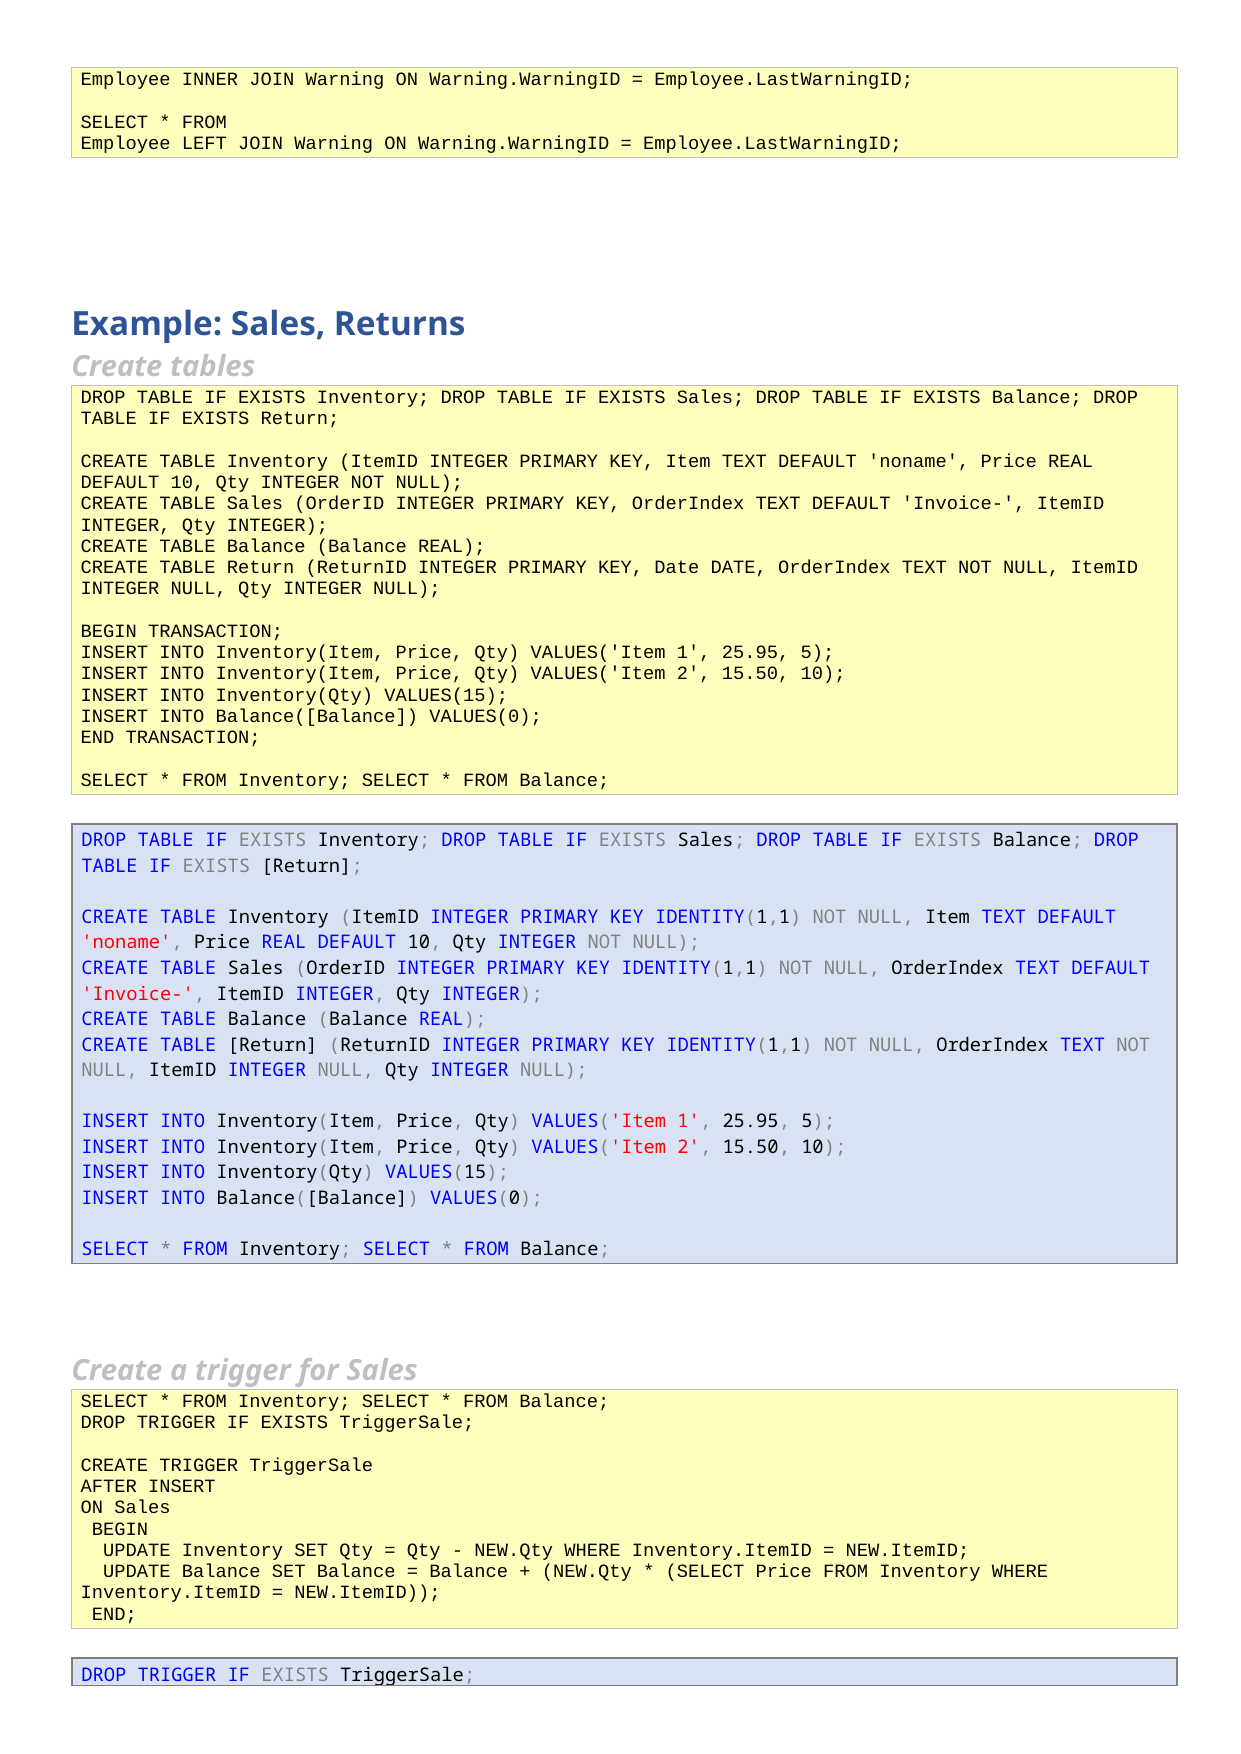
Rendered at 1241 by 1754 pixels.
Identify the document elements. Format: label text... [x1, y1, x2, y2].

text Create tables [71, 345, 1178, 385]
text CREATE TABLE Balance (Balance REAL); [73, 1002, 1176, 1027]
text END TRANSACTION; [72, 725, 1177, 746]
text DROP TABLE IF EXISTS Inventory; DROP TABLE IF EXISTS Sales; DROP TABLE IF EXISTS Balance; DROP TABLE IF EXISTS Return; [72, 386, 1177, 427]
text DROP TRIGGER IF EXISTS TriggerSale; [73, 1659, 1176, 1685]
text SELECT * FROM Inventory; SELECT * FROM Balance; [73, 1231, 1176, 1263]
text Example: Sales, Returns [71, 300, 1178, 345]
text BEGIN [72, 1516, 1177, 1538]
text CREATE TABLE [Return] (ReturnID INTEGER PRIMARY KEY IDENTITY(1,1) NOT NULL, OrderIndex TEXT NOT NULL, ItemID INTEGER NULL, Qty INTEGER NULL); [73, 1027, 1176, 1078]
text CREATE TABLE Return (ReturnID INTEGER PRIMARY KEY, Date DATE, OrderIndex TEXT NOT NULL, ItemID INTEGER NULL, Qty INTEGER NULL); [72, 555, 1177, 597]
text CREATE TABLE Inventory (ItemID INTEGER PRIMARY KEY IDENTITY(1,1) NOT NULL, Item TEXT DEFAULT 'noname', Price REAL DEFAULT 10, Qty INTEGER NOT NULL); [73, 900, 1176, 951]
text INSERT INTO Inventory(Qty) VALUES(15); [73, 1155, 1176, 1180]
text INSERT INTO Inventory(Qty) VALUES(15); [72, 682, 1177, 703]
text CREATE TRIGGER TriggerSale [72, 1453, 1177, 1474]
text UPDATE Balance SET Balance = Balance + (NEW.Qty * (SELECT Price FROM Inventory WHERE Inventory.ItemID = NEW.ItemID)); [72, 1559, 1177, 1601]
text INSERT INTO Inventory(Item, Price, Qty) VALUES('Item 1', 25.95, 5); [73, 1104, 1176, 1129]
text CREATE TABLE Balance (Balance REAL); [72, 533, 1177, 555]
text INSERT INTO Inventory(Item, Price, Qty) VALUES('Item 2', 15.50, 10); [72, 661, 1177, 682]
text SELECT * FROM Inventory; SELECT * FROM Balance; [72, 1390, 1177, 1410]
text DROP TRIGGER IF EXISTS TriggerSale; [72, 1410, 1177, 1431]
text INSERT INTO Inventory(Item, Price, Qty) VALUES('Item 1', 25.95, 5); [72, 640, 1177, 661]
text Employee LEFT JOIN Warning ON Warning.WarningID = Employee.LastWarningID; [72, 131, 1177, 157]
text END; [72, 1601, 1177, 1628]
text INSERT INTO Inventory(Item, Price, Qty) VALUES('Item 2', 15.50, 10); [73, 1129, 1176, 1155]
text INSERT INTO Balance([Balance]) VALUES(0); [72, 703, 1177, 725]
text BEGIN TRANSACTION; [72, 618, 1177, 640]
text UPDATE Inventory SET Qty = Qty - NEW.Qty WHERE Inventory.ItemID = NEW.ItemID; [72, 1538, 1177, 1559]
text INSERT INTO Balance([Balance]) VALUES(0); [73, 1180, 1176, 1206]
text ON Sales [72, 1495, 1177, 1516]
text AFTER INSERT [72, 1474, 1177, 1495]
text CREATE TABLE Inventory (ItemID INTEGER PRIMARY KEY, Item TEXT DEFAULT 'noname', Price REAL DEFAULT 10, Qty INTEGER NOT NULL); [72, 448, 1177, 491]
text SELECT * FROM Inventory; SELECT * FROM Balance; [72, 767, 1177, 794]
text CREATE TABLE Sales (OrderID INTEGER PRIMARY KEY, OrderIndex TEXT DEFAULT 'Invoice-', ItemID INTEGER, Qty INTEGER); [72, 491, 1177, 533]
text CREATE TABLE Sales (OrderID INTEGER PRIMARY KEY IDENTITY(1,1) NOT NULL, OrderIndex TEXT DEFAULT 'Invoice-', ItemID INTEGER, Qty INTEGER); [73, 951, 1176, 1002]
text Employee INNER JOIN Warning ON Warning.WarningID = Employee.LastWarningID; [72, 68, 1177, 88]
text SELECT * FROM [72, 109, 1177, 131]
text Create a trigger for Sales [71, 1349, 1178, 1389]
text DROP TABLE IF EXISTS Inventory; DROP TABLE IF EXISTS Sales; DROP TABLE IF EXISTS Balance; DROP TABLE IF EXISTS [Return]; [73, 825, 1176, 874]
